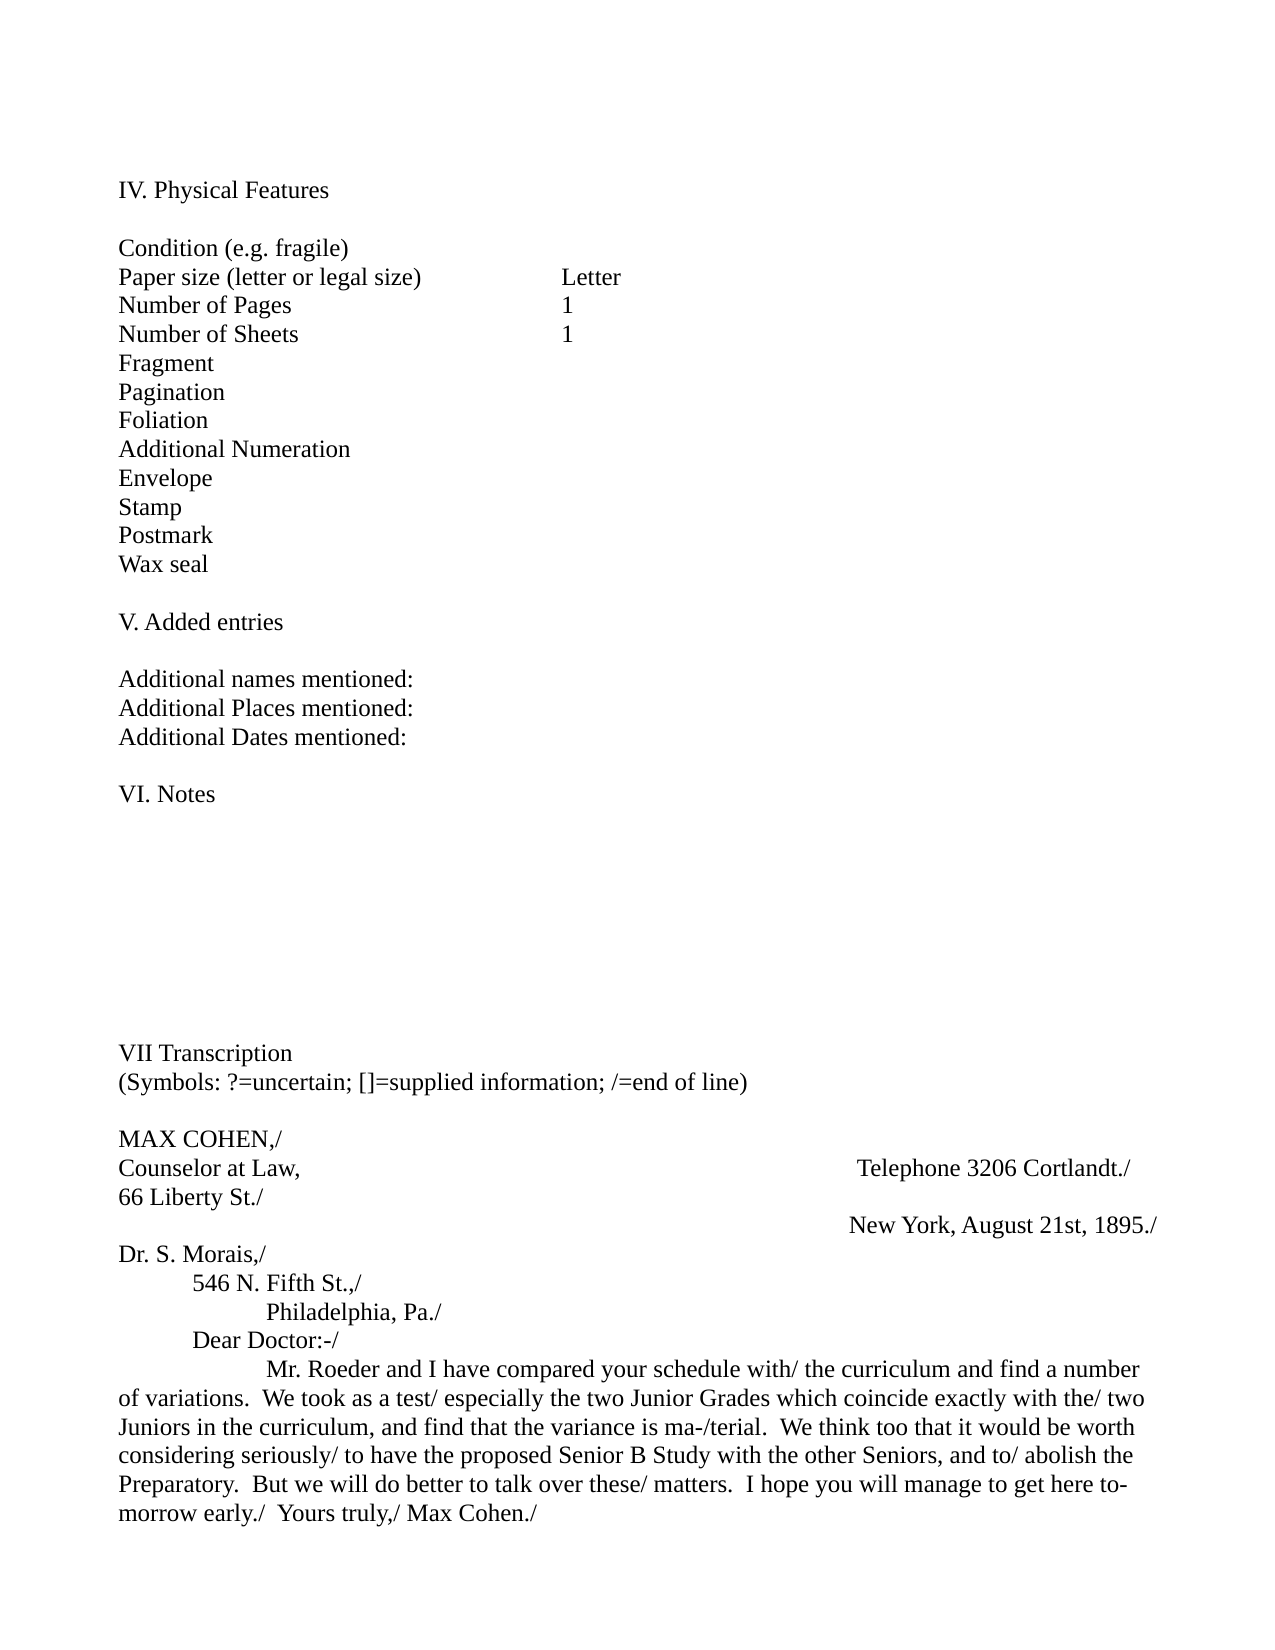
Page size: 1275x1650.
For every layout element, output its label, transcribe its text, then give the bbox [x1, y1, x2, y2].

text Condition (e.g. fragile) [118, 233, 1157, 262]
text (Symbols: ?=uncertain; []=supplied information; /=end of line) [118, 1067, 1157, 1096]
text Pagination [118, 377, 1157, 406]
text MAX COHEN,/ [118, 1124, 1157, 1153]
text Dear Doctor:-/ [118, 1326, 1157, 1354]
text Foliation [118, 406, 1157, 434]
text Additional Numeration [118, 434, 1157, 463]
text Wax seal [118, 549, 1157, 578]
text Stamp [118, 492, 1157, 521]
text Dr. S. Morais,/ [118, 1239, 1157, 1268]
text IV. Physical Features [118, 176, 1157, 204]
text V. Added entries [118, 607, 1157, 636]
text Envelope [118, 463, 1157, 492]
text VI. Notes [118, 779, 1157, 808]
text Number of Sheets 1 [118, 319, 1157, 348]
text Postma rk [118, 521, 1157, 549]
text Additional Dates mentioned: [118, 722, 1157, 751]
text Counselor at Law, Telephone 3206 Cortlandt./ [118, 1153, 1157, 1182]
text Philadelphia, Pa./ [118, 1297, 1157, 1326]
text Additional Places mentioned: [118, 693, 1157, 722]
text VII Transcription [118, 1038, 1157, 1067]
text New York, August 21st, 1895./ [118, 1211, 1157, 1239]
text 546 N. Fifth St.,/ [118, 1268, 1157, 1297]
text Mr. Roeder and I have compared your schedule with/ the curriculum and find a number of variations. We took as a test/ especially the two Junior Grades which coincide exactly with the/ two Juniors in the curriculum, and find that the variance is ma-/terial. We think too that it would be worth considering seriously/ to have the proposed Senior B Study with the other Seniors, and to/ abolish the Preparatory. But we will do better to talk over these/ matters. I hope you will manage to get here to-morrow early./ Yours truly,/ Max Cohen./ [118, 1354, 1157, 1527]
text Number of Pages 1 [118, 291, 1157, 319]
text Additional names mentioned: [118, 664, 1157, 693]
text 66 Liberty St./ [118, 1182, 1157, 1211]
text Paper size (letter or legal size) Letter [118, 262, 1157, 291]
text Fragment [118, 348, 1157, 377]
